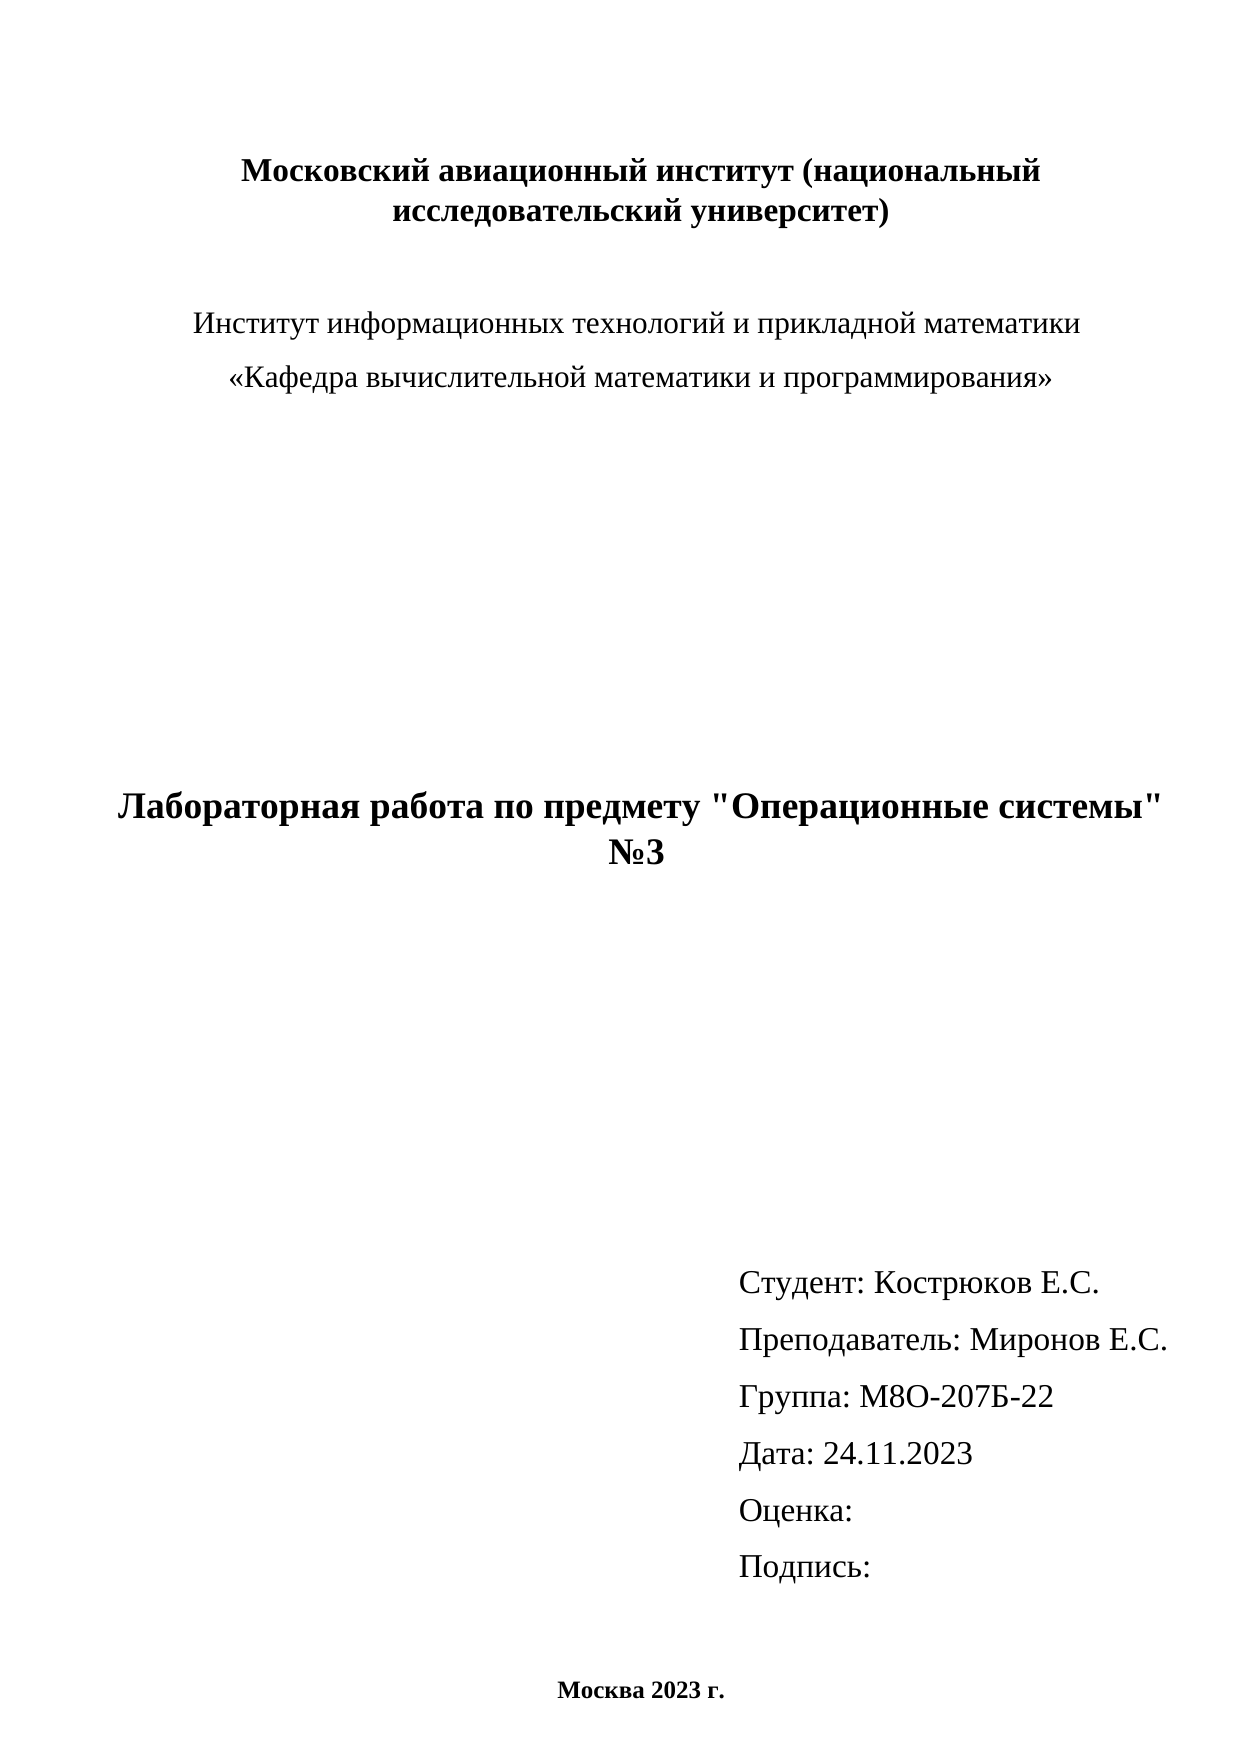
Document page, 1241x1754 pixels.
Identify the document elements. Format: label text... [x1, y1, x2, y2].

text Оценка: [738, 1490, 1193, 1528]
text Лабораторная работа по предмету "Операционные системы" №3 [112, 784, 1169, 872]
text Дата: 24.11.2023 [738, 1433, 1193, 1471]
text «Кафедра вычислительной математики и программирования» [112, 358, 1169, 394]
text Подпись: [738, 1547, 1193, 1585]
text Институт информационных технологий и прикладной математики [112, 304, 1169, 340]
text Студент: Кострюков Е.С. [738, 1262, 1193, 1301]
text Преподаватель: Миронов Е.С. [738, 1319, 1193, 1357]
text Московский авиационный институт (национальный исследовательский университет) [112, 150, 1169, 228]
text Группа: М8О-207Б-22 [738, 1376, 1193, 1414]
